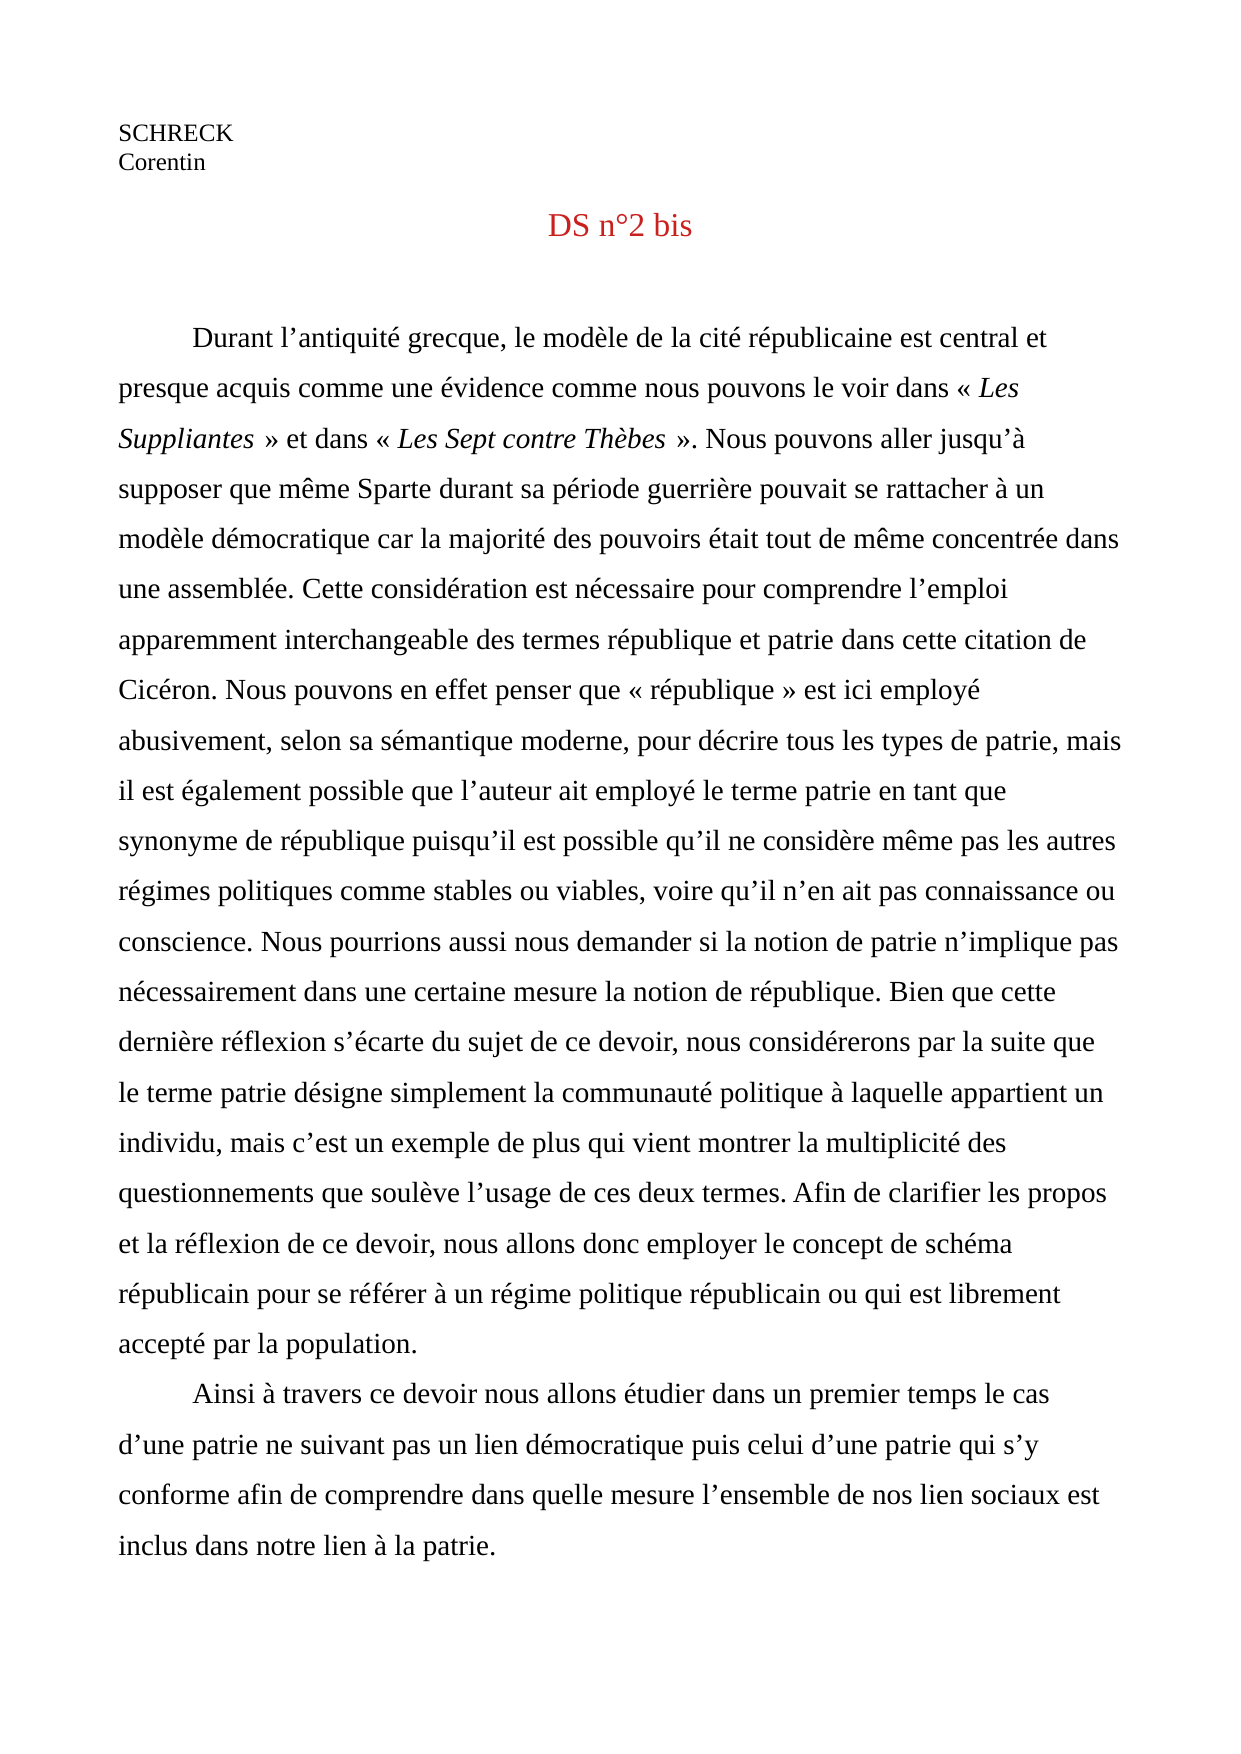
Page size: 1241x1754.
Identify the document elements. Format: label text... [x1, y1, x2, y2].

text Ainsi à travers ce devoir nous allons étudier dans un premier temps le cas d’une patrie ne suivant pas un lien démocratique puis celui d’une patrie qui s’y conforme afin de comprendre dans quelle mesure l’ensemble de nos lien sociaux est inclus dans notre lien à la patrie. [118, 1377, 1122, 1561]
text Durant l’antiquité grecque, le modèle de la cité républicaine est central et presque acquis comme une évidence comme nous pouvons le voir dans « Les Suppliantes » et dans « Les Sept contre Thèbes ». Nous pouvons aller jusqu’à supposer que même Sparte durant sa période guerrière pouvait se rattacher à un modèle démocratique car la majorité des pouvoirs était tout de même concentrée dans une assemblée. Cette considération est nécessaire pour comprendre l’emploi apparemment interchangeable des termes république et patrie dans cette citation de Cicéron. Nous pouvons en effet penser que « république » est ici employé abusivement, selon sa sémantique moderne, pour décrire tous les types de patrie, mais il est également possible que l’auteur ait employé le terme patrie en tant que synonyme de république puisqu’il est possible qu’il ne considère même pas les autres régimes politiques comme stables ou viables, voire qu’il n’en ait pas connaissance ou conscience. Nous pourrions aussi nous demander si la notion de patrie n’implique pas nécessairement dans une certaine mesure la notion de république. Bien que cette dernière réflexion s’écarte du sujet de ce devoir, nous considérerons par la suite que le terme patrie désigne simplement la communauté politique à laquelle appartient un individu, mais c’est un exemple de plus qui vient montrer la multiplicité des questionnements que soulève l’usage de ces deux termes. Afin de clarifier les propos et la réflexion de ce devoir, nous allons donc employer le concept de schéma républicain pour se référer à un régime politique républicain ou qui est librement accepté par la population. [118, 320, 1122, 1360]
text DS n°2 bis [118, 205, 1122, 243]
